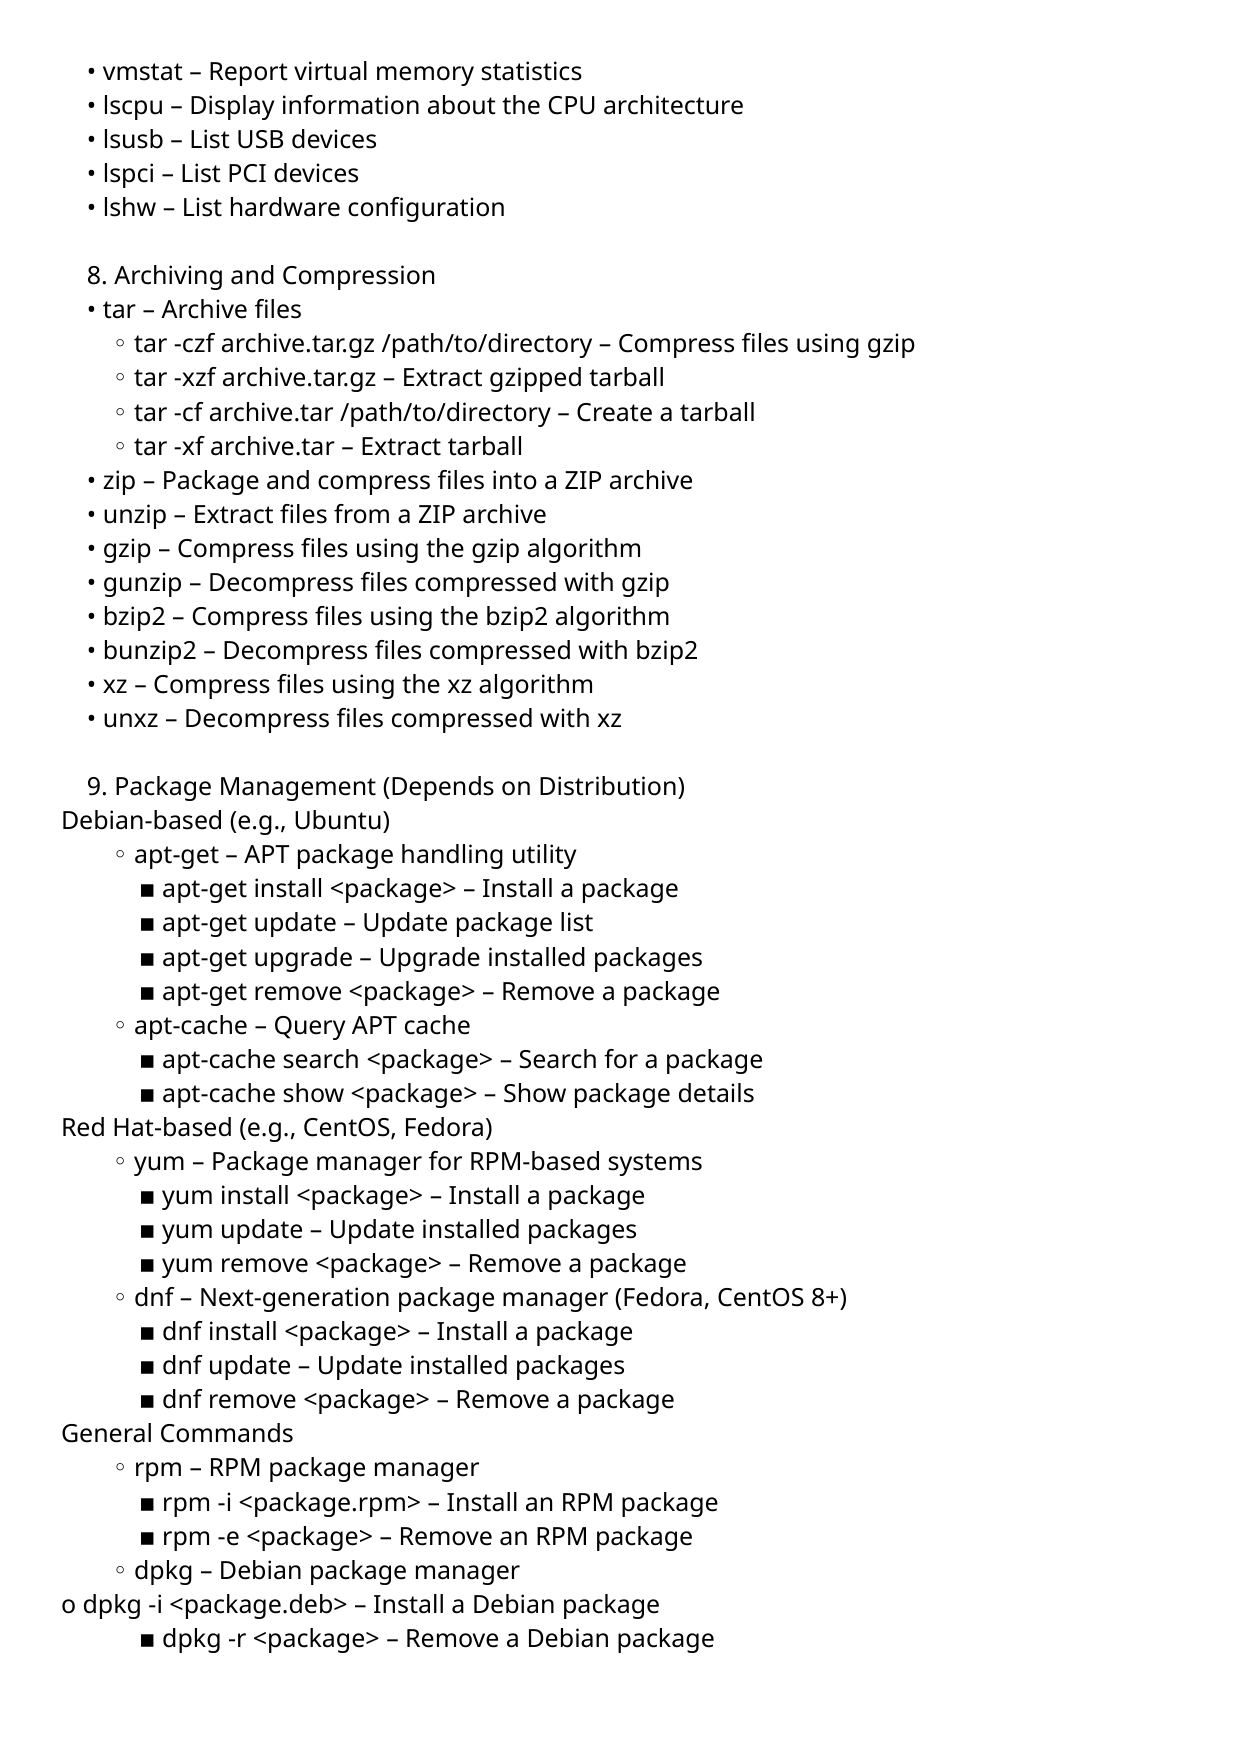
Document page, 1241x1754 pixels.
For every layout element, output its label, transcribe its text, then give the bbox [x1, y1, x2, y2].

text ◦ yum – Package manager for RPM-based systems [61, 1143, 1185, 1178]
text • tar – Archive files [61, 292, 1185, 326]
text • unxz – Decompress files compressed with xz [61, 701, 1185, 735]
text Red Hat-based (e.g., CentOS, Fedora) [61, 1109, 1185, 1143]
text ▪ dpkg -r <package> – Remove a Debian package [61, 1620, 1185, 1654]
text ◦ tar -xf archive.tar – Extract tarball [61, 428, 1185, 462]
text ◦ dpkg – Debian package manager [61, 1552, 1185, 1586]
text ▪ rpm -e <package> – Remove an RPM package [61, 1518, 1185, 1552]
text ▪ dnf update – Update installed packages [61, 1348, 1185, 1382]
text o dpkg -i <package.deb> – Install a Debian package [61, 1586, 1185, 1620]
text ◦ rpm – RPM package manager [61, 1450, 1185, 1484]
text • unzip – Extract files from a ZIP archive [61, 496, 1185, 530]
text ▪ dnf remove <package> – Remove a package [61, 1382, 1185, 1416]
text ▪ yum install <package> – Install a package [61, 1178, 1185, 1212]
text ◦ dnf – Next-generation package manager (Fedora, CentOS 8+) [61, 1280, 1185, 1314]
text • lspci – List PCI devices [61, 156, 1185, 190]
text ▪ apt-get install <package> – Install a package [61, 871, 1185, 905]
text ▪ yum update – Update installed packages [61, 1212, 1185, 1246]
text General Commands [61, 1416, 1185, 1450]
text ▪ apt-get upgrade – Upgrade installed packages [61, 939, 1185, 973]
text ▪ apt-cache show <package> – Show package details [61, 1075, 1185, 1109]
text ▪ dnf install <package> – Install a package [61, 1314, 1185, 1348]
text ▪ apt-cache search <package> – Search for a package [61, 1041, 1185, 1075]
text ▪ rpm -i <package.rpm> – Install an RPM package [61, 1484, 1185, 1518]
text • lscpu – Display information about the CPU architecture [61, 88, 1185, 122]
text • bunzip2 – Decompress files compressed with bzip2 [61, 633, 1185, 667]
text Debian-based (e.g., Ubuntu) [61, 803, 1185, 837]
text • gunzip – Decompress files compressed with gzip [61, 564, 1185, 598]
text • xz – Compress files using the xz algorithm [61, 667, 1185, 701]
text ◦ tar -czf archive.tar.gz /path/to/directory – Compress files using gzip [61, 326, 1185, 360]
text • gzip – Compress files using the gzip algorithm [61, 530, 1185, 564]
text 8. Archiving and Compression [61, 258, 1185, 292]
text • lshw – List hardware configuration [61, 190, 1185, 224]
text ◦ apt-get – APT package handling utility [61, 837, 1185, 871]
text • lsusb – List USB devices [61, 122, 1185, 156]
text ◦ apt-cache – Query APT cache [61, 1007, 1185, 1041]
text ▪ yum remove <package> – Remove a package [61, 1246, 1185, 1280]
text • vmstat – Report virtual memory statistics [61, 53, 1185, 88]
text ▪ apt-get remove <package> – Remove a package [61, 973, 1185, 1007]
text ▪ apt-get update – Update package list [61, 905, 1185, 939]
text ◦ tar -cf archive.tar /path/to/directory – Create a tarball [61, 394, 1185, 428]
text • zip – Package and compress files into a ZIP archive [61, 462, 1185, 496]
text ◦ tar -xzf archive.tar.gz – Extract gzipped tarball [61, 360, 1185, 394]
text 9. Package Management (Depends on Distribution) [61, 769, 1185, 803]
text • bzip2 – Compress files using the bzip2 algorithm [61, 598, 1185, 633]
